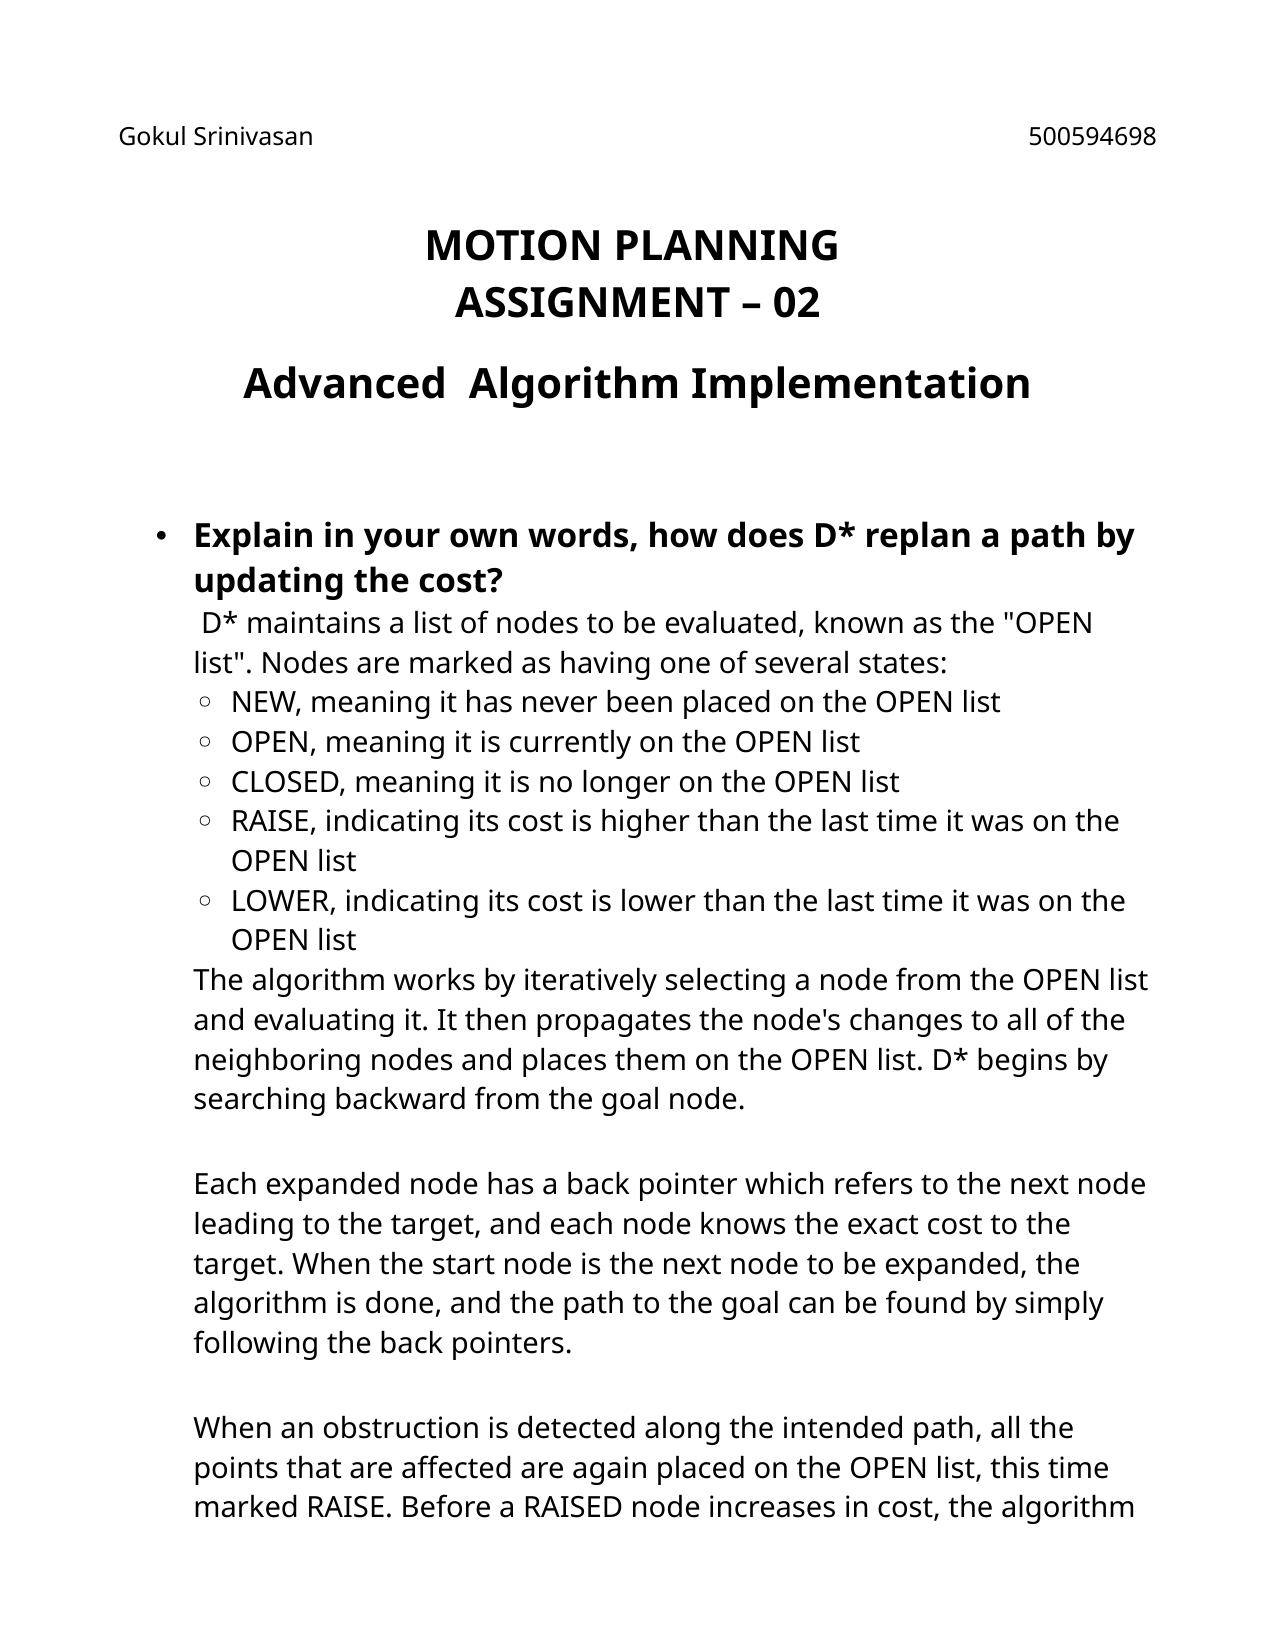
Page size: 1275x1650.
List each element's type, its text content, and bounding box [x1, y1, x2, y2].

list CLOSED, meaning it is no longer on the OPEN list [193, 761, 1157, 801]
list When an obstruction is detected along the intended path, all the points that are affected are again placed on the OPEN list, this time marked RAISE. Before a RAISED node increases in cost, the algorithm [156, 1407, 1157, 1526]
list The algorithm works by iteratively selecting a node from the OPEN list and evaluating it. It then propagates the node's changes to all of the neighboring nodes and places them on the OPEN list. D* begins by searching backward from the goal node. [156, 959, 1157, 1118]
list Explain in your own words, how does D* replan a path by updating the cost? [156, 511, 1157, 602]
list Each expanded node has a back pointer which refers to the next node leading to the target, and each node knows the exact cost to the target. When the start node is the next node to be expanded, the algorithm is done, and the path to the goal can be found by simply following the back pointers. [156, 1163, 1157, 1362]
list NEW, meaning it has never been placed on the OPEN list [193, 682, 1157, 721]
list RAISE, indicating its cost is higher than the last time it was on the OPEN list [193, 801, 1157, 880]
subtitle Advanced Algorithm Implementation [118, 354, 1157, 411]
list D* maintains a list of nodes to be evaluated, known as the "OPEN list". Nodes are marked as having one of several states: [156, 602, 1157, 682]
list LOWER, indicating its cost is lower than the last time it was on the OPEN list [193, 880, 1157, 959]
text ASSIGNMENT – 02 [118, 272, 1157, 329]
list OPEN, meaning it is currently on the OPEN list [193, 721, 1157, 761]
text MOTION PLANNING [118, 216, 1157, 272]
